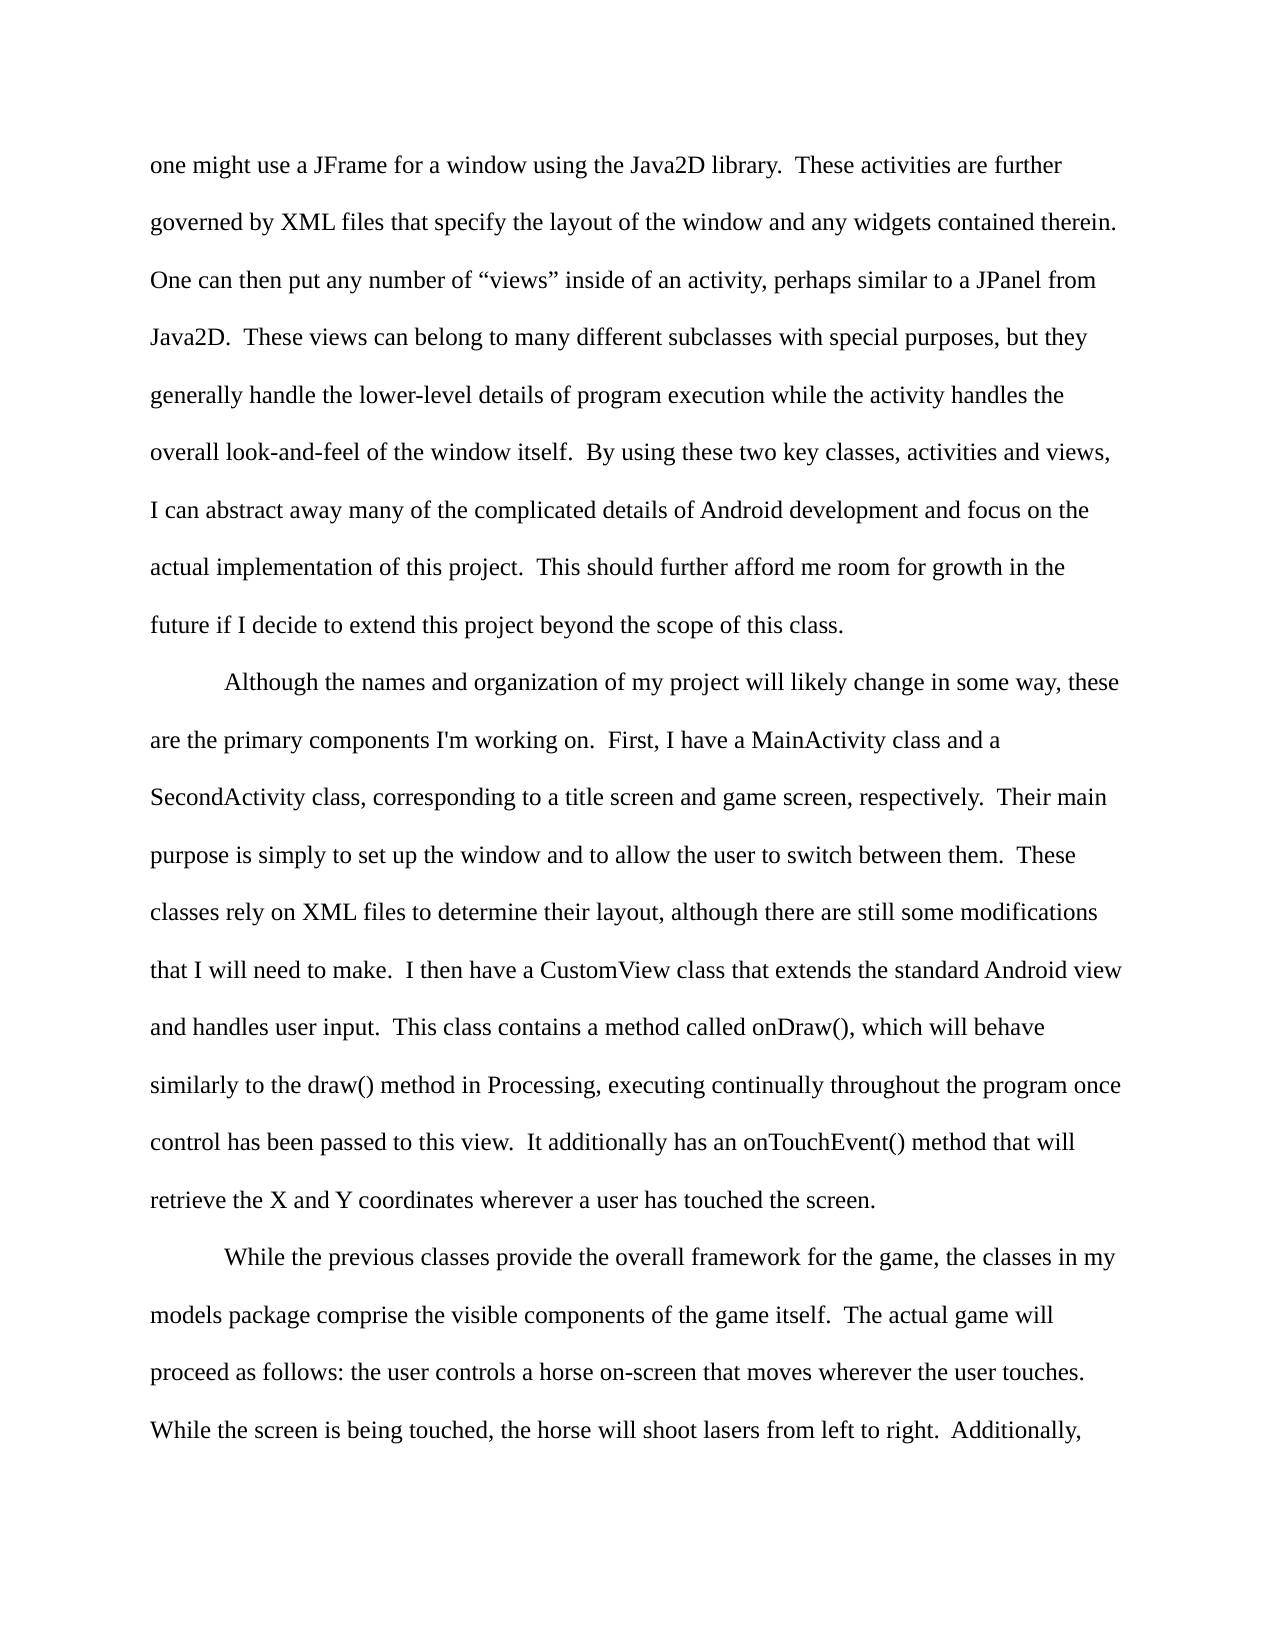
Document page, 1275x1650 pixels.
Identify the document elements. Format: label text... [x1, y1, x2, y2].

text Although the names and organization of my project will likely change in some way, these are the primary components I'm working on. First, I have a MainActivity class and a SecondActivity class, corresponding to a title screen and game screen, respectively. Their main purpose is simply to set up the window and to allow the user to switch between them. These classes rely on XML files to determine their layout, although there are still some modifications that I will need to make. I then have a CustomView class that extends the standard Android view and handles user input. This class contains a method called onDraw(), which will behave similarly to the draw() method in Processing, executing continually throughout the program once control has been passed to this view. It additionally has an onTouchEvent() method that will retrieve the X and Y coordinates wherever a user has touched the screen. [150, 667, 1125, 1214]
text While the previous classes provide the overall framework for the game, the classes in my models package comprise the visible components of the game itself. The actual game will proceed as follows: the user controls a horse on-screen that moves wherever the user touches. While the screen is being touched, the horse will shoot lasers from left to right. Additionally, [150, 1242, 1125, 1444]
text one might use a JFrame for a window using the Java2D library. These activities are further governed by XML files that specify the layout of the window and any widgets contained therein. One can then put any number of “views” inside of an activity, perhaps similar to a JPanel from Java2D. These views can belong to many different subclasses with special purposes, but they generally handle the lower-level details of program execution while the activity handles the overall look-and-feel of the window itself. By using these two key classes, activities and views, I can abstract away many of the complicated details of Android development and focus on the actual implementation of this project. This should further afford me room for growth in the future if I decide to extend this project beyond the scope of this class. [150, 150, 1125, 639]
